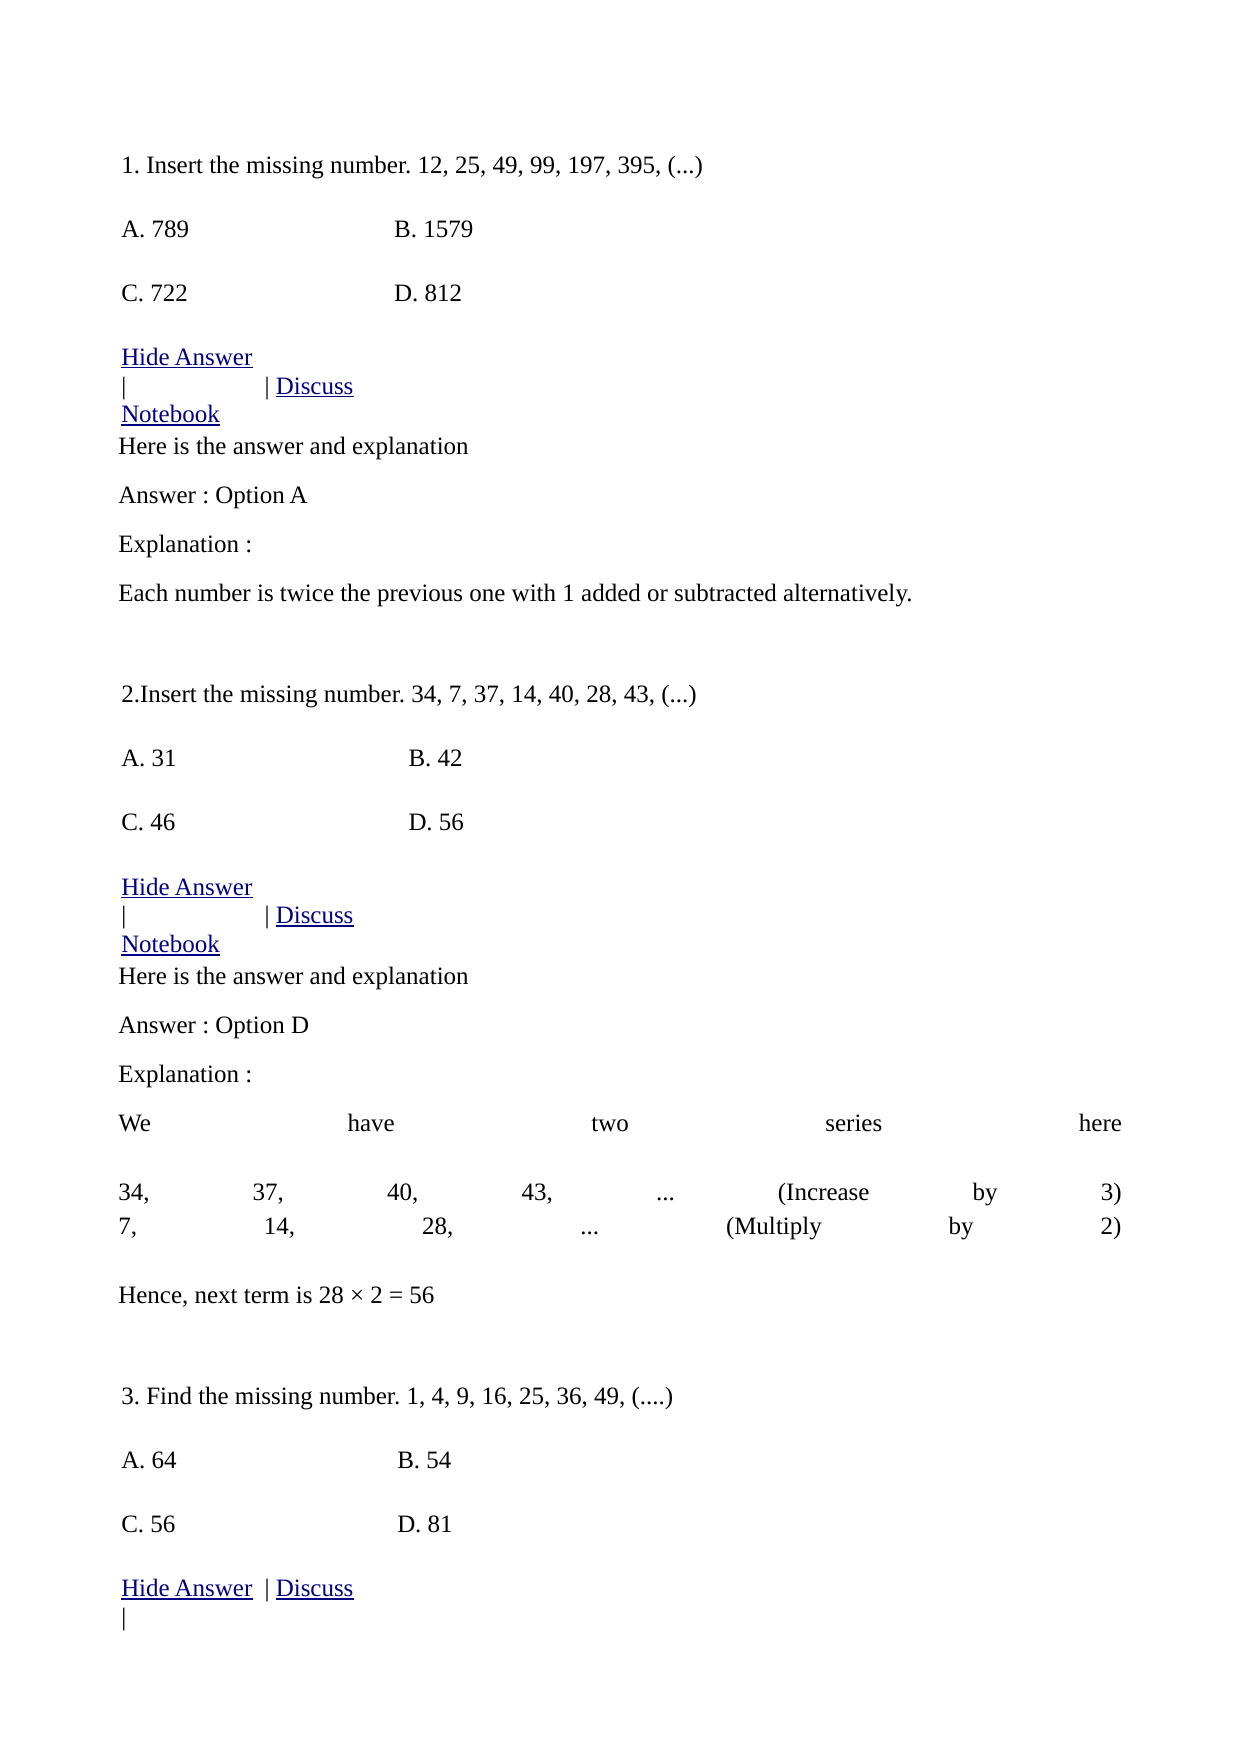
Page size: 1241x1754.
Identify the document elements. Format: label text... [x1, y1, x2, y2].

text Here is the answer and explanation [118, 431, 1122, 460]
table_cell D. 56 [405, 805, 706, 869]
text Explanation : [118, 529, 1122, 558]
table_header Hide Answer | Notebook [118, 339, 261, 431]
table_cell A. 789 [118, 211, 391, 275]
text We have two series here 34, 37, 40, 43, ... (Increase by 3) 7, 14, 28, ... (Multiply by 2) Hence, next term is 28 × 2 = 56 [118, 1108, 1122, 1309]
text Explanation : [118, 1059, 1122, 1088]
text Each number is twice the previous one with 1 added or subtracted alternatively. [118, 578, 1122, 607]
table_header 3. Find the missing number. 1, 4, 9, 16, 25, 36, 49, (....) [118, 1379, 683, 1442]
table_cell D. 81 [394, 1507, 683, 1571]
table_cell C. 56 [118, 1507, 394, 1571]
table_header | Discuss [261, 1571, 364, 1634]
table_cell B. 1579 [391, 211, 712, 275]
table_header Hide Answer | [118, 1571, 261, 1634]
table_header | Discuss [261, 339, 364, 431]
table_header 2.Insert the missing number. 34, 7, 37, 14, 40, 28, 43, (...) [118, 676, 706, 741]
text Answer : Option D [118, 1010, 1122, 1038]
table_cell A. 64 [118, 1443, 394, 1507]
table_header | Discuss [261, 869, 364, 961]
table_header Hide Answer | Notebook [118, 869, 261, 961]
table_cell B. 54 [394, 1443, 683, 1507]
table_cell C. 722 [118, 275, 391, 339]
table_header 1. Insert the missing number. 12, 25, 49, 99, 197, 395, (...) [118, 147, 712, 211]
table_cell D. 812 [391, 275, 712, 339]
text Answer : Option A [118, 480, 1122, 509]
table_cell A. 31 [118, 741, 405, 804]
table_cell B. 42 [405, 741, 706, 804]
text Here is the answer and explanation [118, 961, 1122, 989]
table_cell C. 46 [118, 805, 405, 869]
